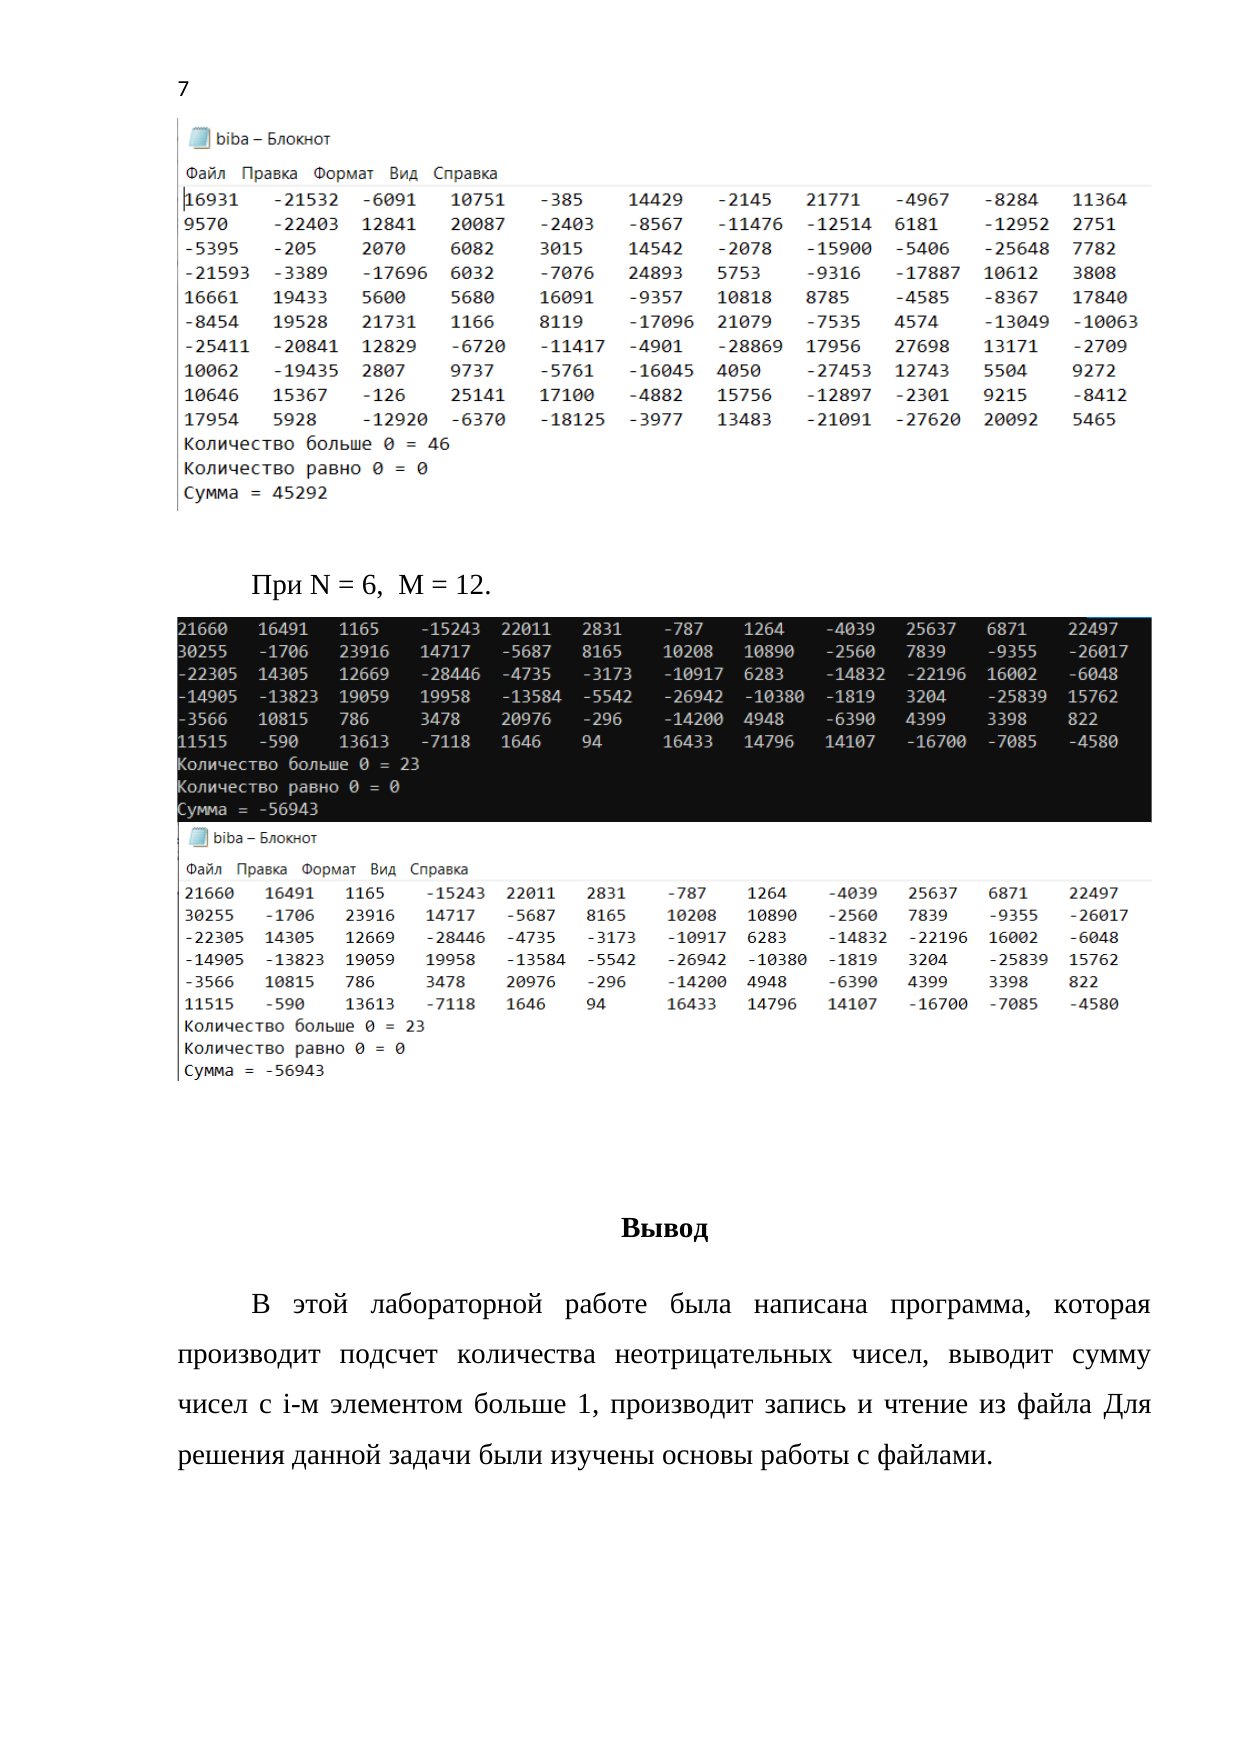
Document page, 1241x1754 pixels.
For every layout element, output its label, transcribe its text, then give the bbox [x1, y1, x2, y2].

text В этой лабораторной работе была написана программа, которая производит подсчет количества неотрицательных чисел, выводит сумму чисел с i-м элементом больше 1, производит запись и чтение из файла Для решения данной задачи были изучены основы работы с файлами. [177, 1286, 1152, 1470]
text Вывод [177, 1211, 1152, 1244]
picture [177, 617, 1152, 1081]
picture [177, 118, 1152, 511]
text При N = 6, M = 12. [177, 567, 1152, 600]
